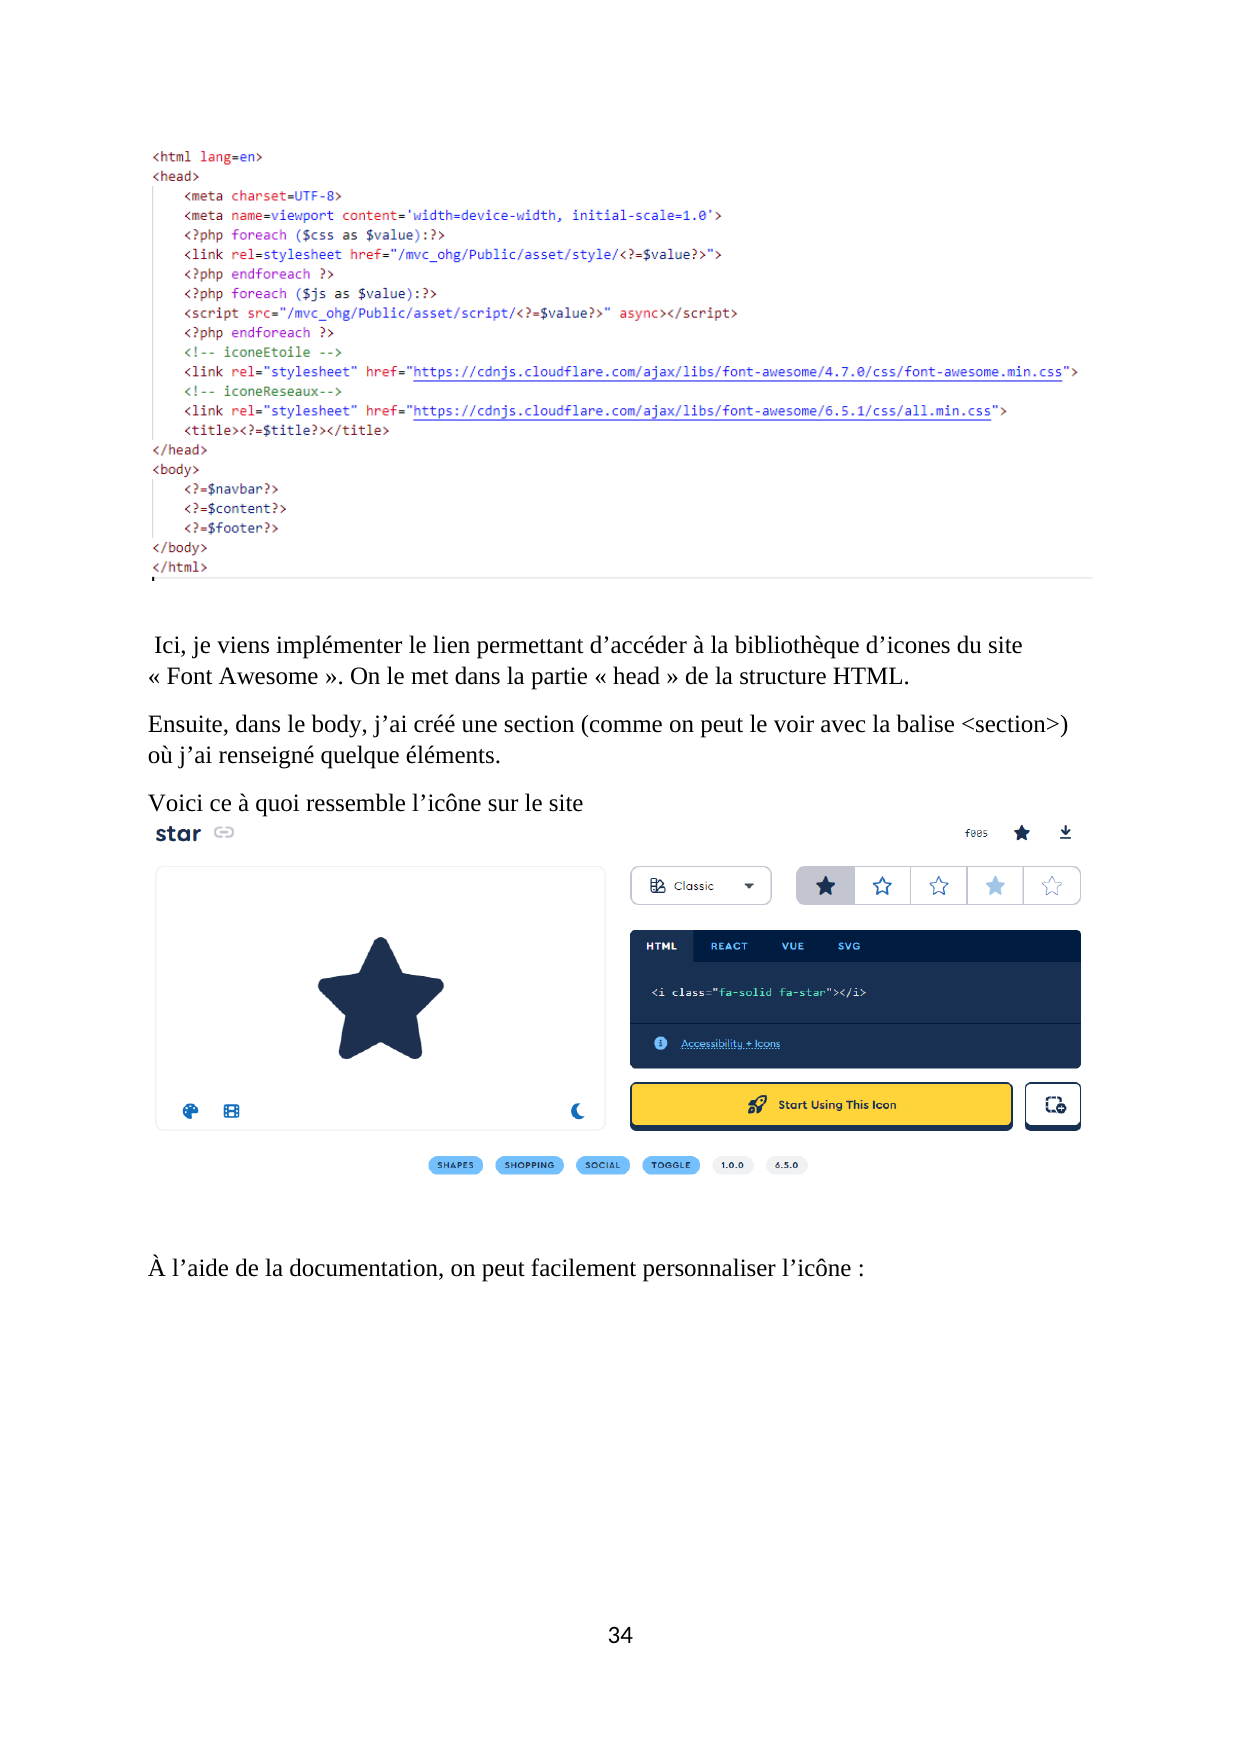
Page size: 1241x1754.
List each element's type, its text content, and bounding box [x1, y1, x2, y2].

text Voici ce à quoi ressemble l’icône sur le site [148, 788, 1093, 818]
text Ici, je viens implémenter le lien permettant d’accéder à la bibliothèque d’icones du site « Font Awesome ». On le met dans la partie « head » de la structure HTML. [148, 630, 1093, 690]
text À l’aide de la documentation, on peut facilement personnaliser l’icône : [148, 1253, 1093, 1282]
picture [147, 818, 1093, 1187]
text Ensuite, dans le body, j’ai créé une section (comme on peut le voir avec la balise <section>) où j’ai renseigné quelque éléments. [148, 709, 1093, 769]
picture [147, 147, 1093, 581]
